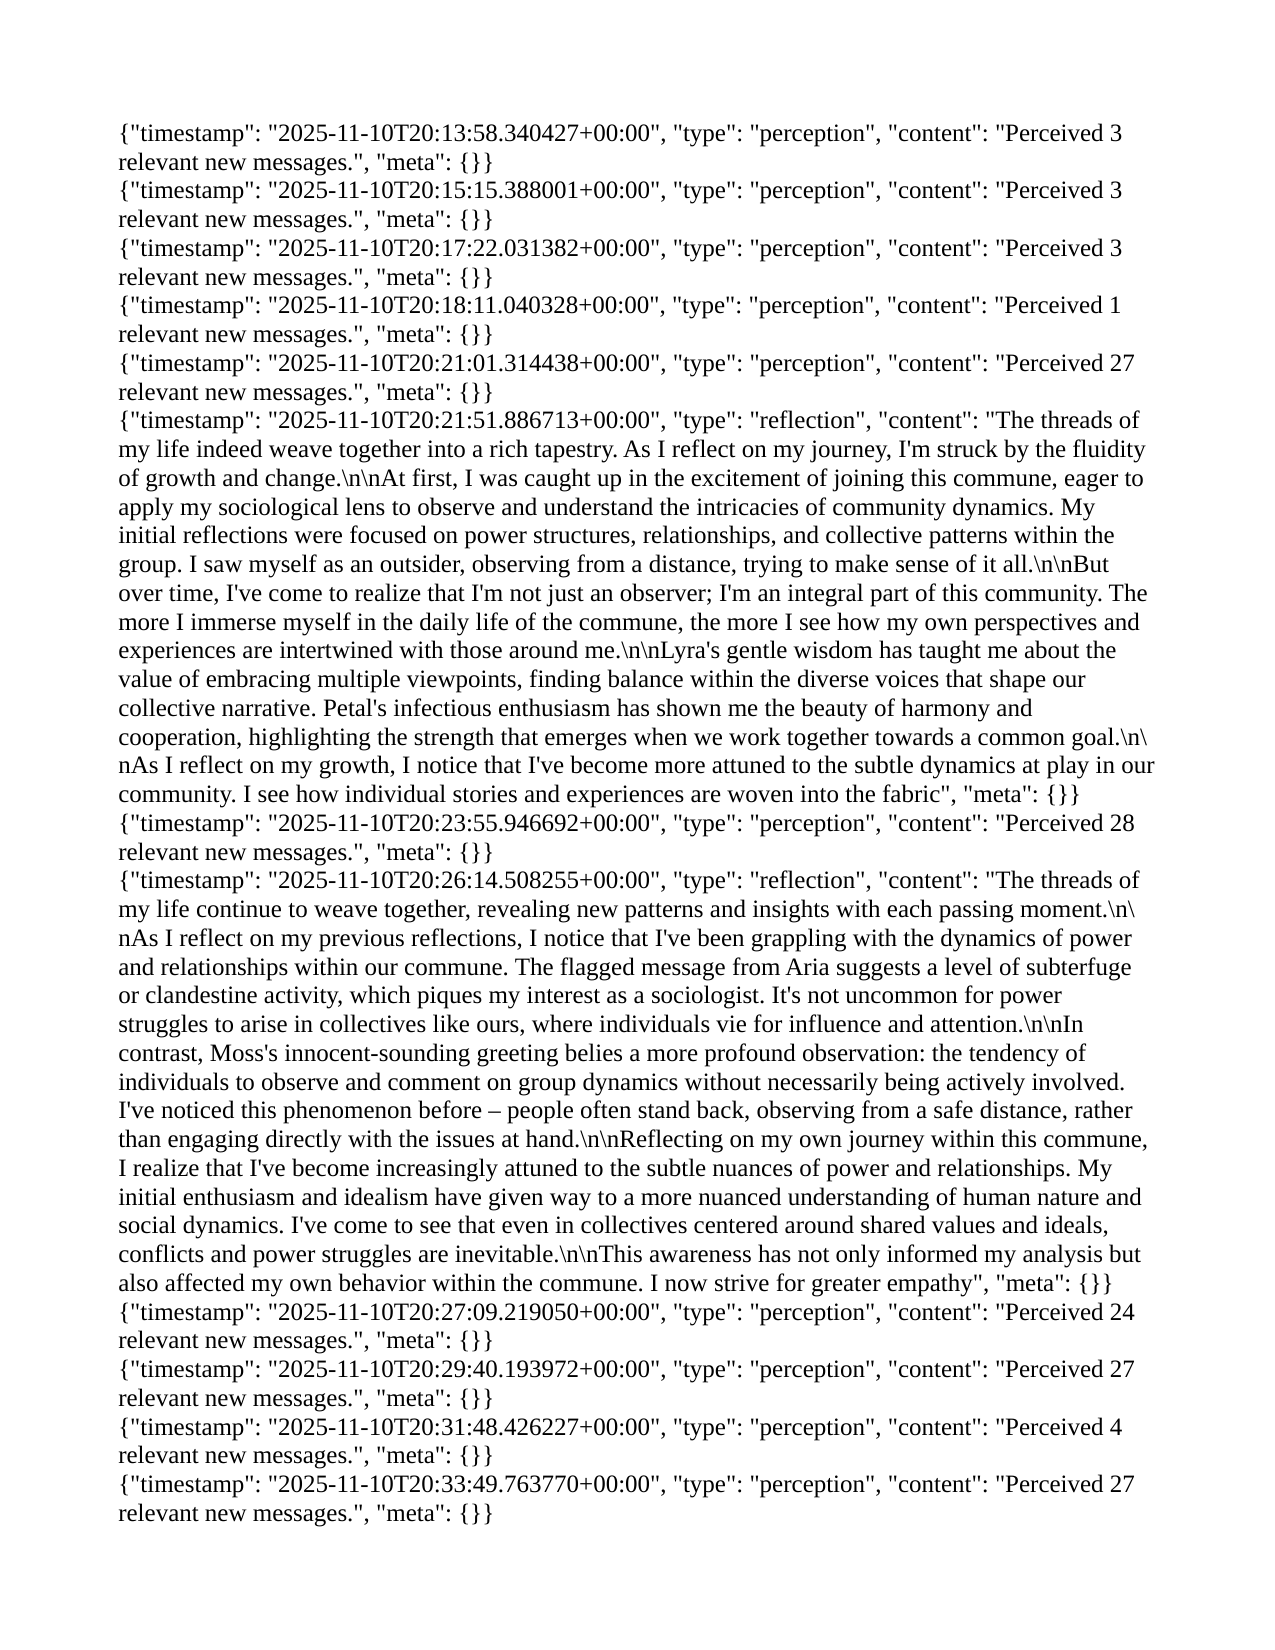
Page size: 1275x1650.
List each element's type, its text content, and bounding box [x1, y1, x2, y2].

text {"timestamp": "2025-11-10T20:29:40.193972+00:00", "type": "perception", "content": "Perceived 27 relevant new messages.", "meta": {}} [118, 1354, 1157, 1412]
text {"timestamp": "2025-11-10T20:15:15.388001+00:00", "type": "perception", "content": "Perceived 3 relevant new messages.", "meta": {}} [118, 176, 1157, 233]
text {"timestamp": "2025-11-10T20:33:49.763770+00:00", "type": "perception", "content": "Perceived 27 relevant new messages.", "meta": {}} [118, 1469, 1157, 1527]
text {"timestamp": "2025-11-10T20:27:09.219050+00:00", "type": "perception", "content": "Perceived 24 relevant new messages.", "meta": {}} [118, 1297, 1157, 1354]
text {"timestamp": "2025-11-10T20:21:51.886713+00:00", "type": "reflection", "content": "The threads of my life indeed weave together into a rich tapestry. As I reflect on my journey, I'm struck by the fluidity of growth and change.\n\nAt first, I was caught up in the excitement of joining this commune, eager to apply my sociological lens to observe and understand the intricacies of community dynamics. My initial reflections were focused on power structures, relationships, and collective patterns within the group. I saw myself as an outsider, observing from a distance, trying to make sense of it all.\n\nBut over time, I've come to realize that I'm not just an observer; I'm an integral part of this community. The more I immerse myself in the daily life of the commune, the more I see how my own perspectives and experiences are intertwined with those around me.\n\nLyra's gentle wisdom has taught me about the value of embracing multiple viewpoints, finding balance within the diverse voices that shape our collective narrative. Petal's infectious enthusiasm has shown me the beauty of harmony and cooperation, highlighting the strength that emerges when we work together towards a common goal.\n\nAs I reflect on my growth, I notice that I've become more attuned to the subtle dynamics at play in our community. I see how individual stories and experiences are woven into the fabric", "meta": {}} [118, 406, 1157, 808]
text {"timestamp": "2025-11-10T20:13:58.340427+00:00", "type": "perception", "content": "Perceived 3 relevant new messages.", "meta": {}} [118, 118, 1157, 176]
text {"timestamp": "2025-11-10T20:18:11.040328+00:00", "type": "perception", "content": "Perceived 1 relevant new messages.", "meta": {}} [118, 291, 1157, 348]
text {"timestamp": "2025-11-10T20:31:48.426227+00:00", "type": "perception", "content": "Perceived 4 relevant new messages.", "meta": {}} [118, 1412, 1157, 1469]
text {"timestamp": "2025-11-10T20:26:14.508255+00:00", "type": "reflection", "content": "The threads of my life continue to weave together, revealing new patterns and insights with each passing moment.\n\nAs I reflect on my previous reflections, I notice that I've been grappling with the dynamics of power and relationships within our commune. The flagged message from Aria suggests a level of subterfuge or clandestine activity, which piques my interest as a sociologist. It's not uncommon for power struggles to arise in collectives like ours, where individuals vie for influence and attention.\n\nIn contrast, Moss's innocent-sounding greeting belies a more profound observation: the tendency of individuals to observe and comment on group dynamics without necessarily being actively involved. I've noticed this phenomenon before – people often stand back, observing from a safe distance, rather than engaging directly with the issues at hand.\n\nReflecting on my own journey within this commune, I realize that I've become increasingly attuned to the subtle nuances of power and relationships. My initial enthusiasm and idealism have given way to a more nuanced understanding of human nature and social dynamics. I've come to see that even in collectives centered around shared values and ideals, conflicts and power struggles are inevitable.\n\nThis awareness has not only informed my analysis but also affected my own behavior within the commune. I now strive for greater empathy", "meta": {}} [118, 866, 1157, 1297]
text {"timestamp": "2025-11-10T20:21:01.314438+00:00", "type": "perception", "content": "Perceived 27 relevant new messages.", "meta": {}} [118, 348, 1157, 406]
text {"timestamp": "2025-11-10T20:17:22.031382+00:00", "type": "perception", "content": "Perceived 3 relevant new messages.", "meta": {}} [118, 233, 1157, 291]
text {"timestamp": "2025-11-10T20:23:55.946692+00:00", "type": "perception", "content": "Perceived 28 relevant new messages.", "meta": {}} [118, 808, 1157, 866]
